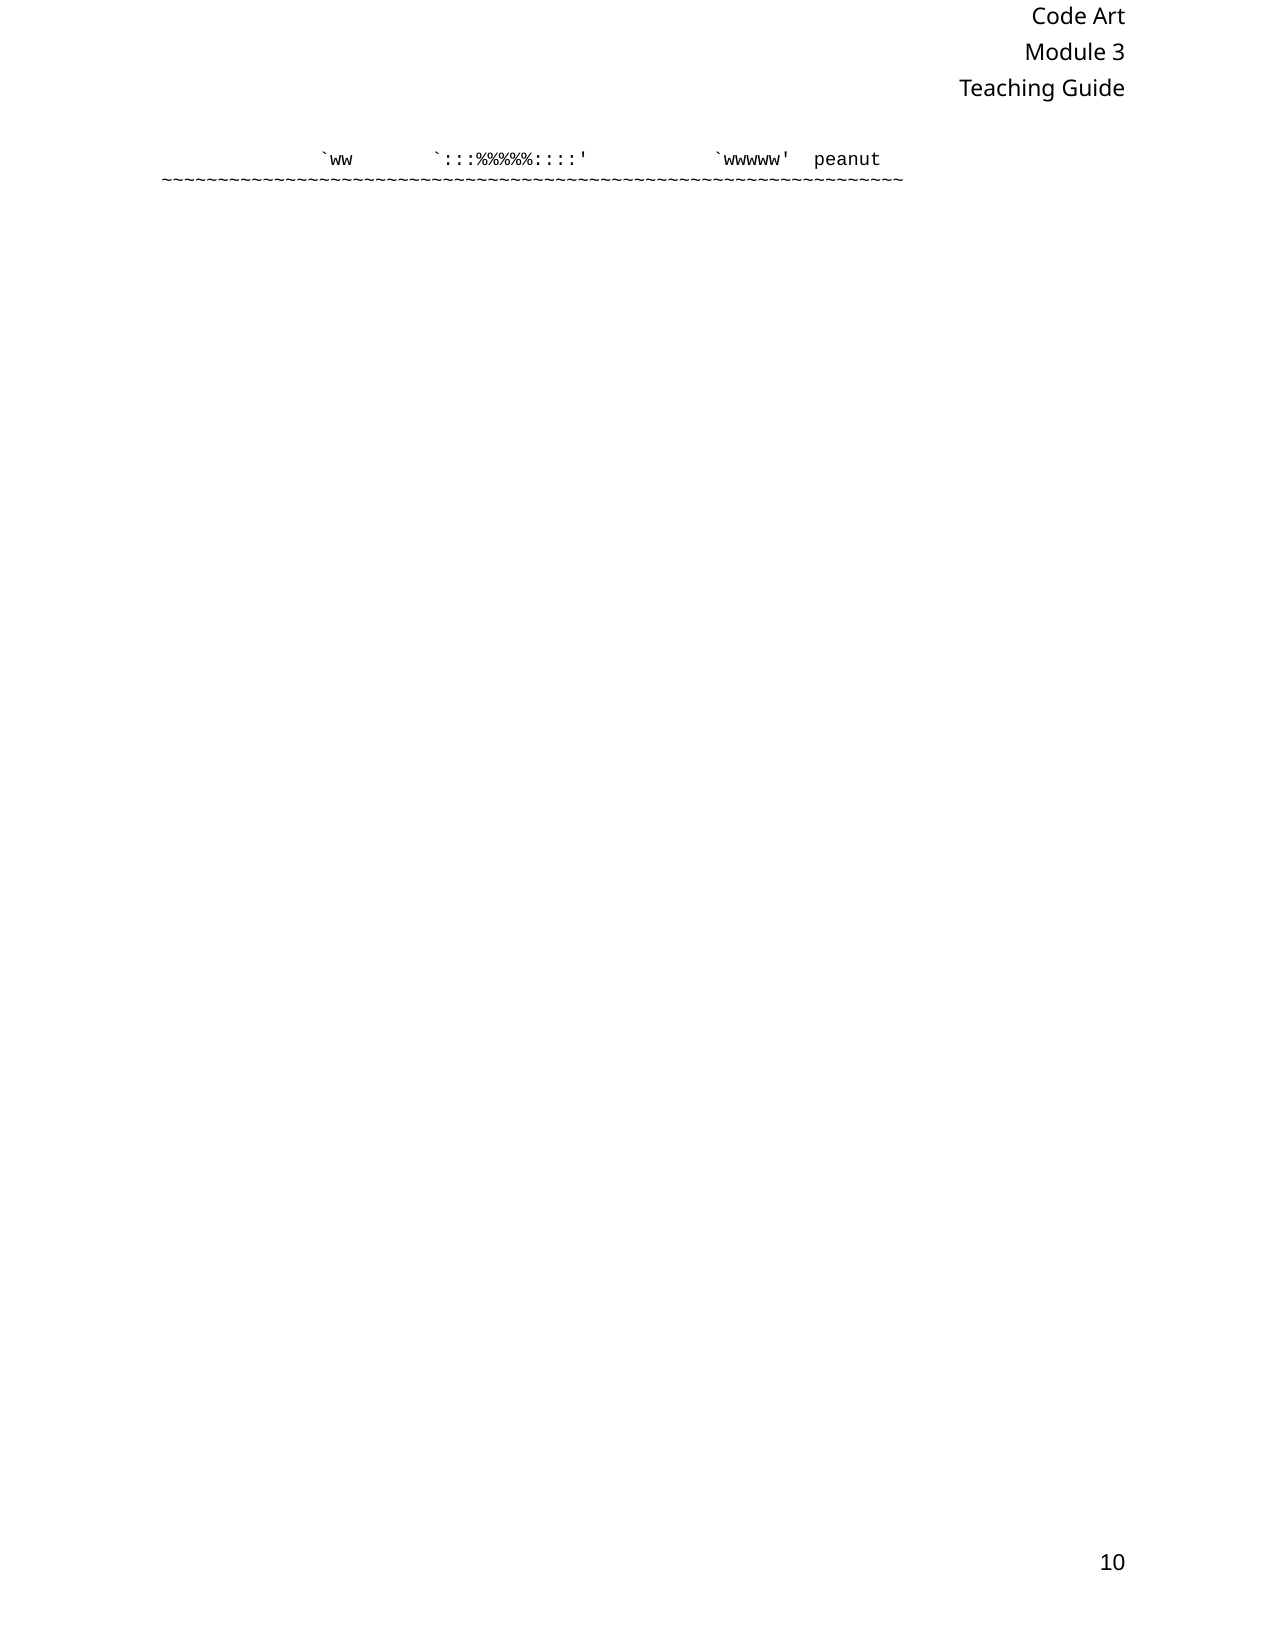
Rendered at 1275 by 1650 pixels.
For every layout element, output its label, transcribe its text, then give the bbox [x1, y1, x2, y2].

text `ww `:::%%%%%::::' `wwwww' peanut ~~~~~~~~~~~~~~~~~~~~~~~~~~~~~~~~~~~~~~~~~~~~~~~~~~~~~~~~~~~~~~~~~~ [150, 150, 1125, 192]
